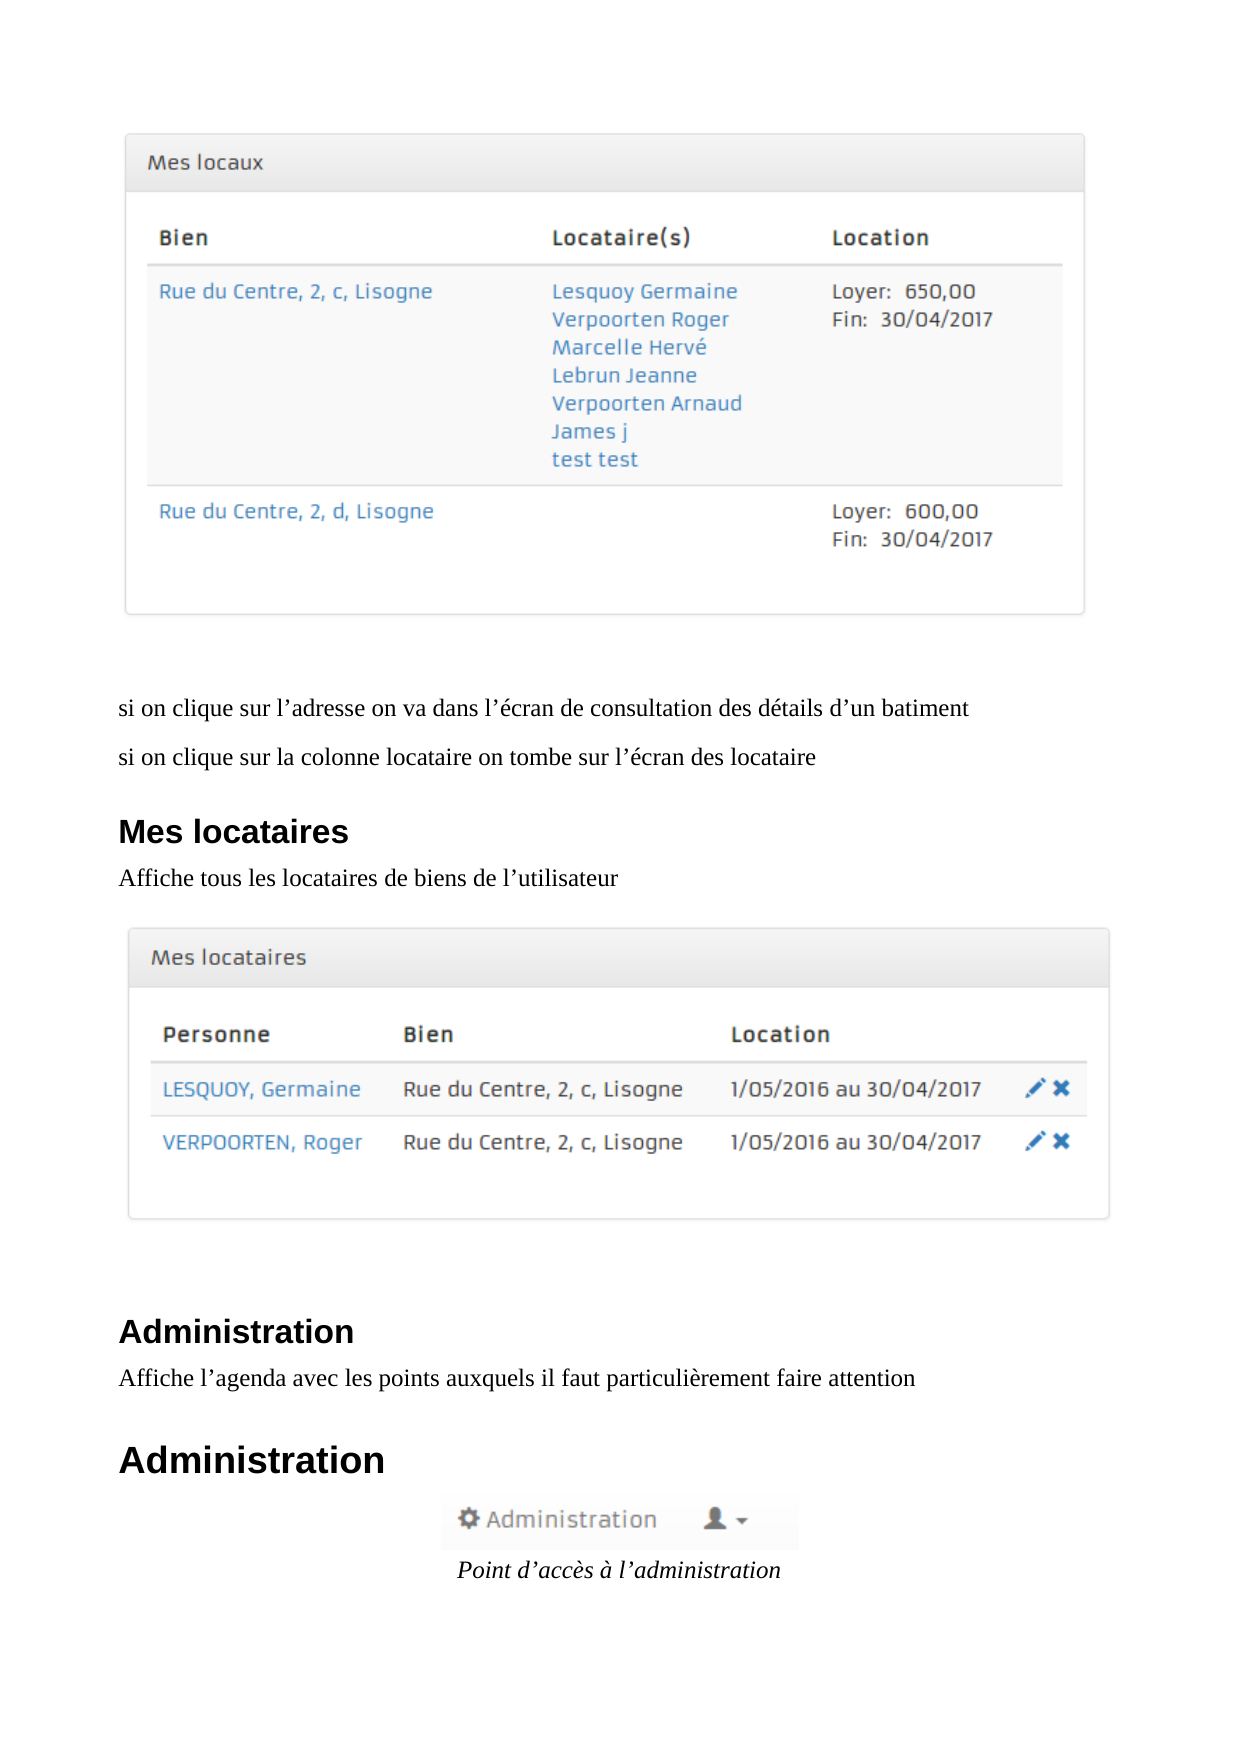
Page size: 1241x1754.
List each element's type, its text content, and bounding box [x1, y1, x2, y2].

text si on clique sur l’adresse on va dans l’écran de consultation des détails d’un batiment [118, 693, 1122, 722]
text Point d’accès à l’administration [118, 1555, 1122, 1584]
picture [118, 912, 1123, 1237]
picture [441, 1493, 799, 1550]
text si on clique sur la colonne locataire on tombe sur l’écran des locataire [118, 742, 1122, 771]
subtitle Mes locataires [118, 812, 1122, 851]
subtitle Administration [118, 1312, 1122, 1351]
text Affiche l’agenda avec les points auxquels il faut particulièrement faire attention [118, 1363, 1122, 1392]
picture [118, 118, 1123, 639]
subtitle Administration [118, 1438, 1122, 1481]
text Affiche tous les locataires de biens de l’utilisateur [118, 863, 1122, 892]
